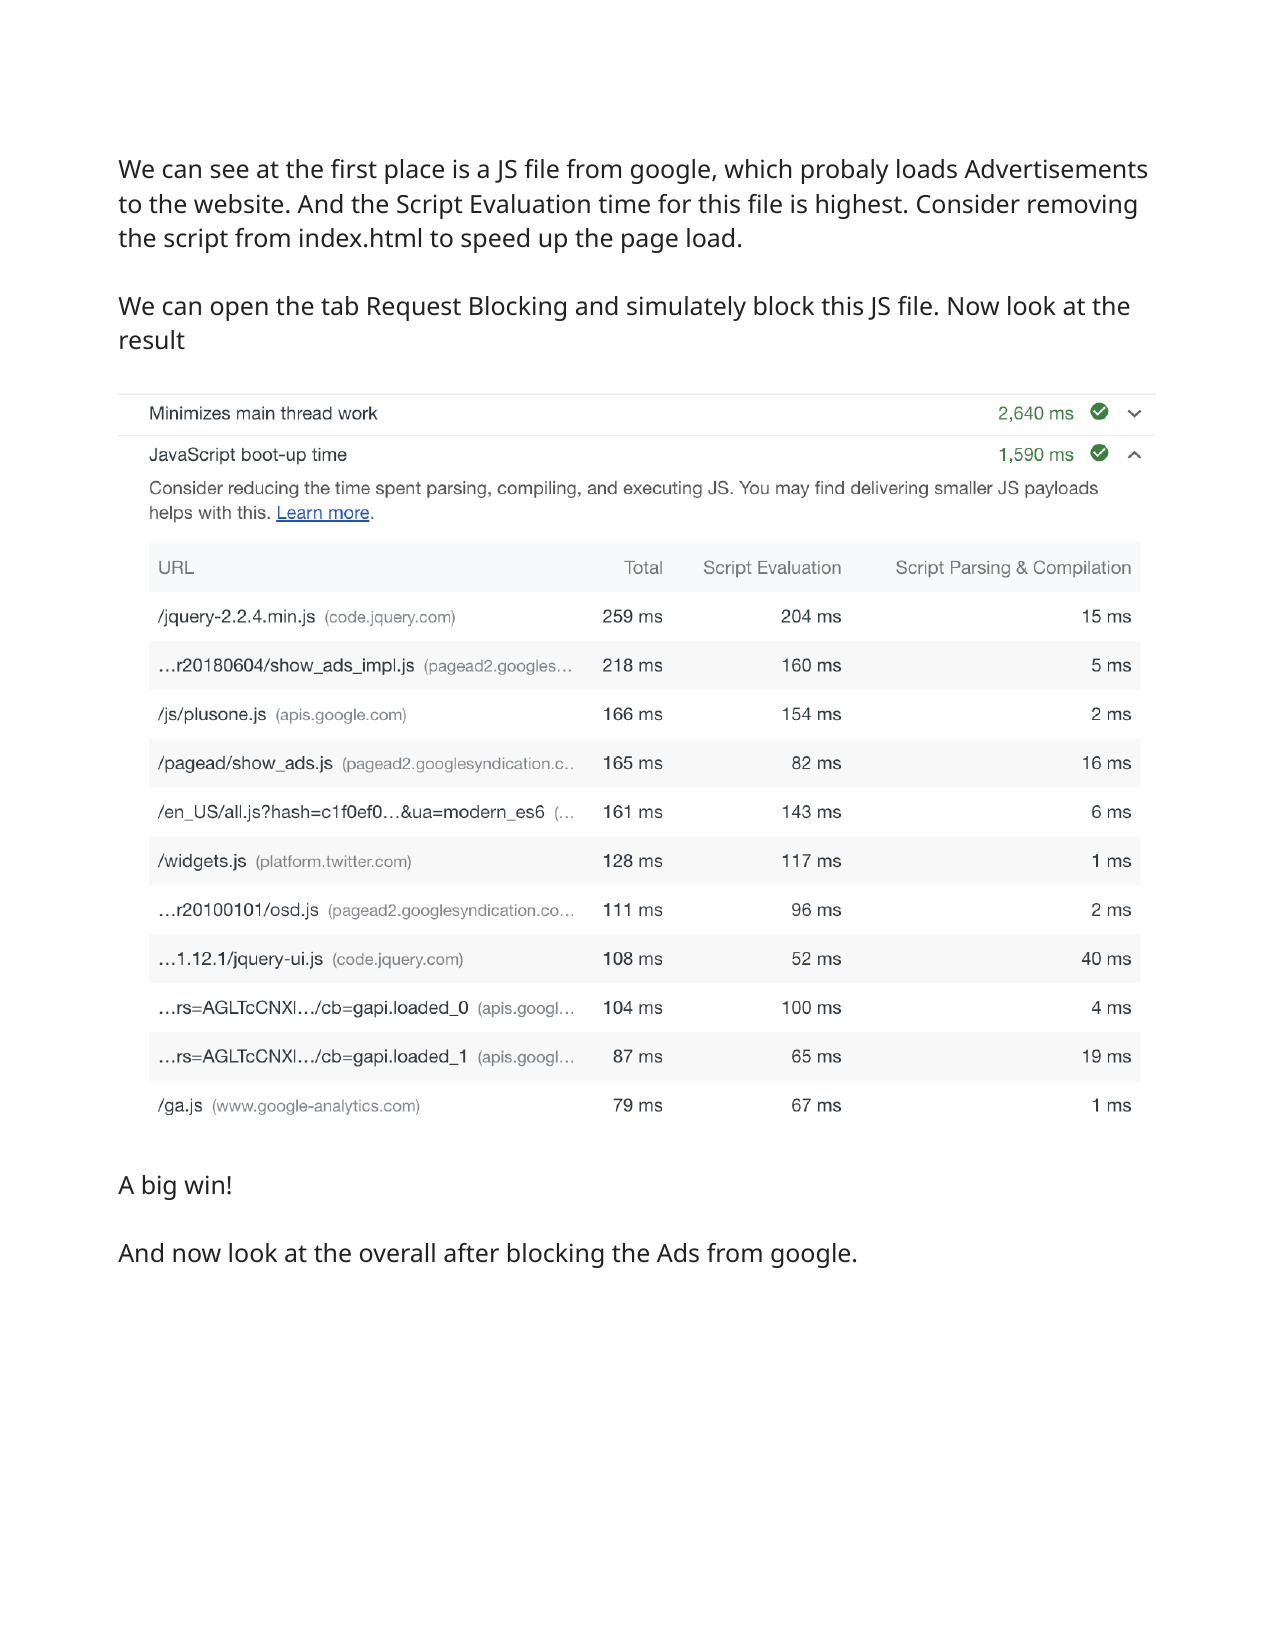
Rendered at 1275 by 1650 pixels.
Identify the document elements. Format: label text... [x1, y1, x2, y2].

text And now look at the overall after blocking the Ads from google. [118, 1236, 1157, 1270]
text We can open the tab Request Blocking and simulately block this JS file. Now look at the result [118, 288, 1157, 357]
text We can see at the first place is a JS file from google, which probaly loads Advertisements to the website. And the Script Evaluation time for this file is highest. Consider removing the script from index.html to speed up the page load. [118, 152, 1157, 254]
picture [118, 390, 1157, 1134]
text A big win! [118, 1167, 1157, 1202]
